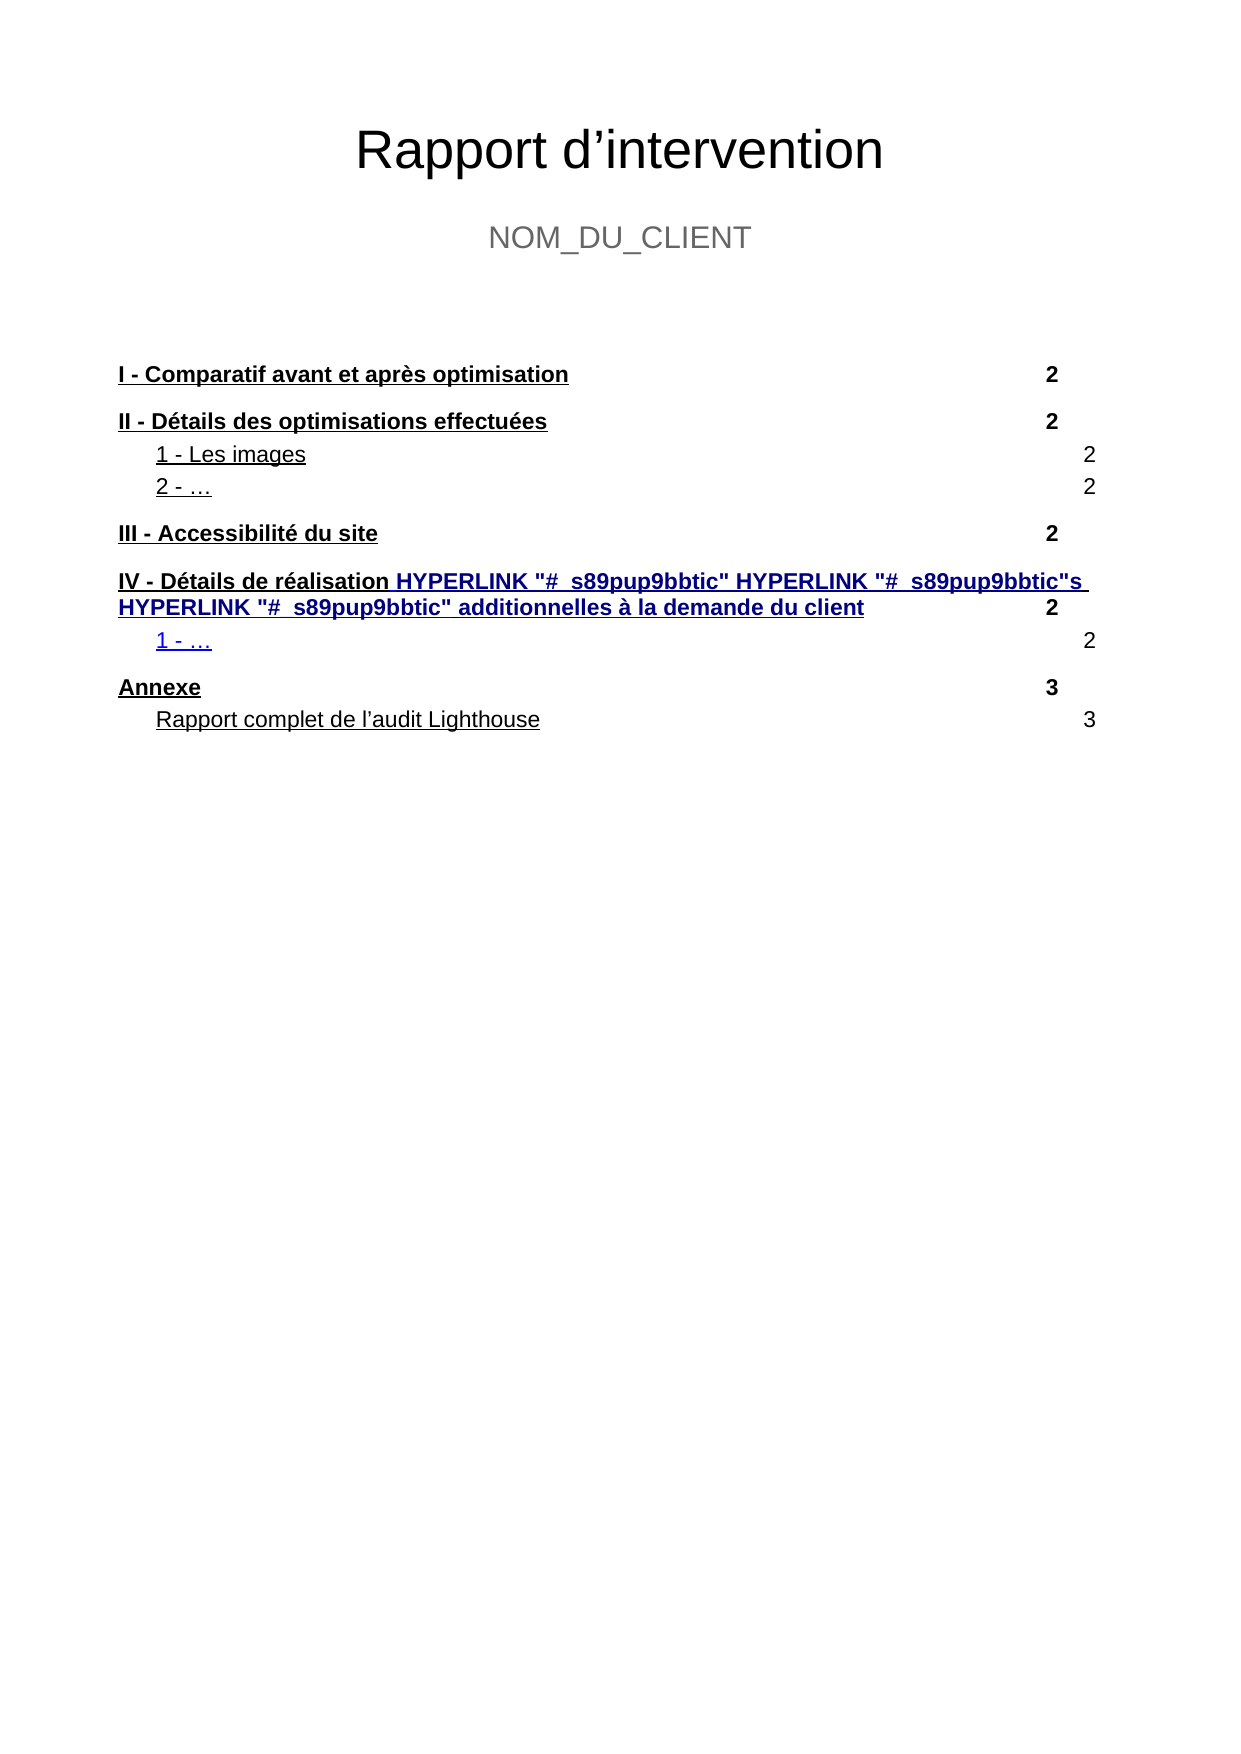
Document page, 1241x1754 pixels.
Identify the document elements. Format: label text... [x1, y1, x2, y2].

text Rapport complet de l’audit Lighthouse 3 [156, 706, 1122, 733]
text NOM_DU_CLIENT [118, 219, 1122, 255]
text Rapport d’intervention [118, 118, 1122, 180]
text II - Détails des optimisations effectuées 2 [118, 408, 1122, 434]
text Annexe 3 [118, 674, 1122, 700]
text I - Comparatif avant et après optimisation 2 [118, 361, 1122, 387]
text III - Accessibilité du site 2 [118, 520, 1122, 547]
text 1 - … 2 [156, 627, 1122, 653]
text 2 - … 2 [156, 473, 1122, 499]
text IV - Détails de réalisation HYPERLINK "#_s89pup9bbtic" HYPERLINK "#_s89pup9bbtic"s HYPERLINK "#_s89pup9bbtic" additionnelles à la demande du client 2 [118, 568, 1122, 620]
text 1 - Les images 2 [156, 441, 1122, 467]
